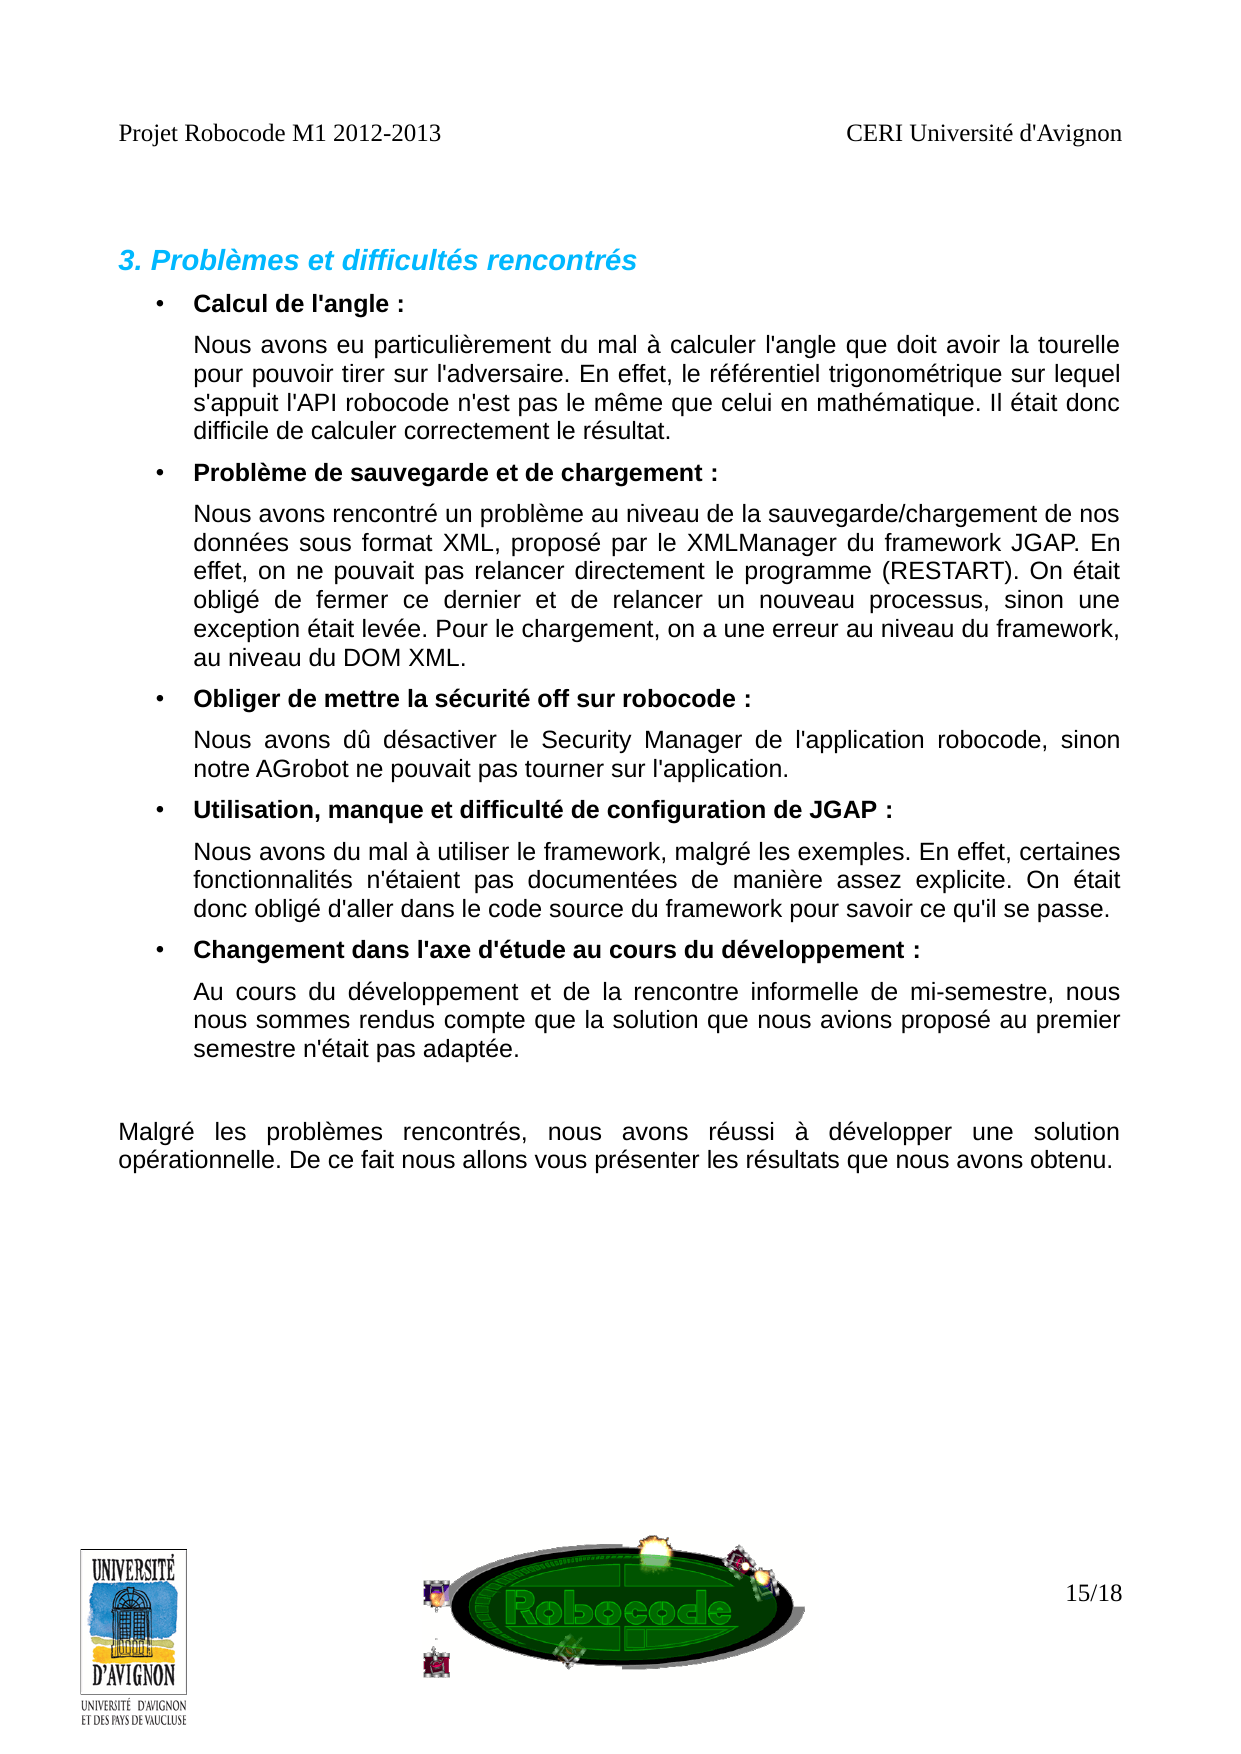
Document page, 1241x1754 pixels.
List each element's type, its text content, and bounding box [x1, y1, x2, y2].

list Obliger de mettre la sécurité off sur robocode : [156, 684, 1122, 713]
list Nous avons eu particulièrement du mal à calculer l'angle que doit avoir la tourelle pour pouvoir tirer sur l'adversaire. En effet, le référentiel trigonométrique sur lequel s'appuit l'API robocode n'est pas le même que celui en mathématique. Il était donc difficile de calculer correctement le résultat. [156, 330, 1122, 445]
picture [80, 1549, 187, 1736]
text Malgré les problèmes rencontrés, nous avons réussi à développer une solution opérationnelle. De ce fait nous allons vous présenter les résultats que nous avons obtenu. [118, 1117, 1122, 1174]
list Au cours du développement et de la rencontre informelle de mi-semestre, nous nous sommes rendus compte que la solution que nous avions proposé au premier semestre n'était pas adaptée. [156, 977, 1122, 1063]
list Changement dans l'axe d'étude au cours du développement : [156, 935, 1122, 964]
list Nous avons rencontré un problème au niveau de la sauvegarde/chargement de nos données sous format XML, proposé par le XMLManager du framework JGAP. En effet, on ne pouvait pas relancer directement le programme (RESTART). On était obligé de fermer ce dernier et de relancer un nouveau processus, sinon une exception était levée. Pour le chargement, on a une erreur au niveau du framework, au niveau du DOM XML. [156, 499, 1122, 671]
picture [421, 1526, 819, 1680]
list Nous avons du mal à utiliser le framework, malgré les exemples. En effet, certaines fonctionnalités n'étaient pas documentées de manière assez explicite. On était donc obligé d'aller dans le code source du framework pour savoir ce qu'il se passe. [156, 837, 1122, 923]
list Problème de sauvegarde et de chargement : [156, 457, 1122, 486]
subtitle Problèmes et difficultés rencontrés [118, 243, 1122, 276]
list Nous avons dû désactiver le Security Manager de l'application robocode, sinon notre AGrobot ne pouvait pas tourner sur l'application. [156, 725, 1122, 783]
list Calcul de l'angle : [156, 289, 1122, 317]
list Utilisation, manque et difficulté de configuration de JGAP : [156, 795, 1122, 824]
